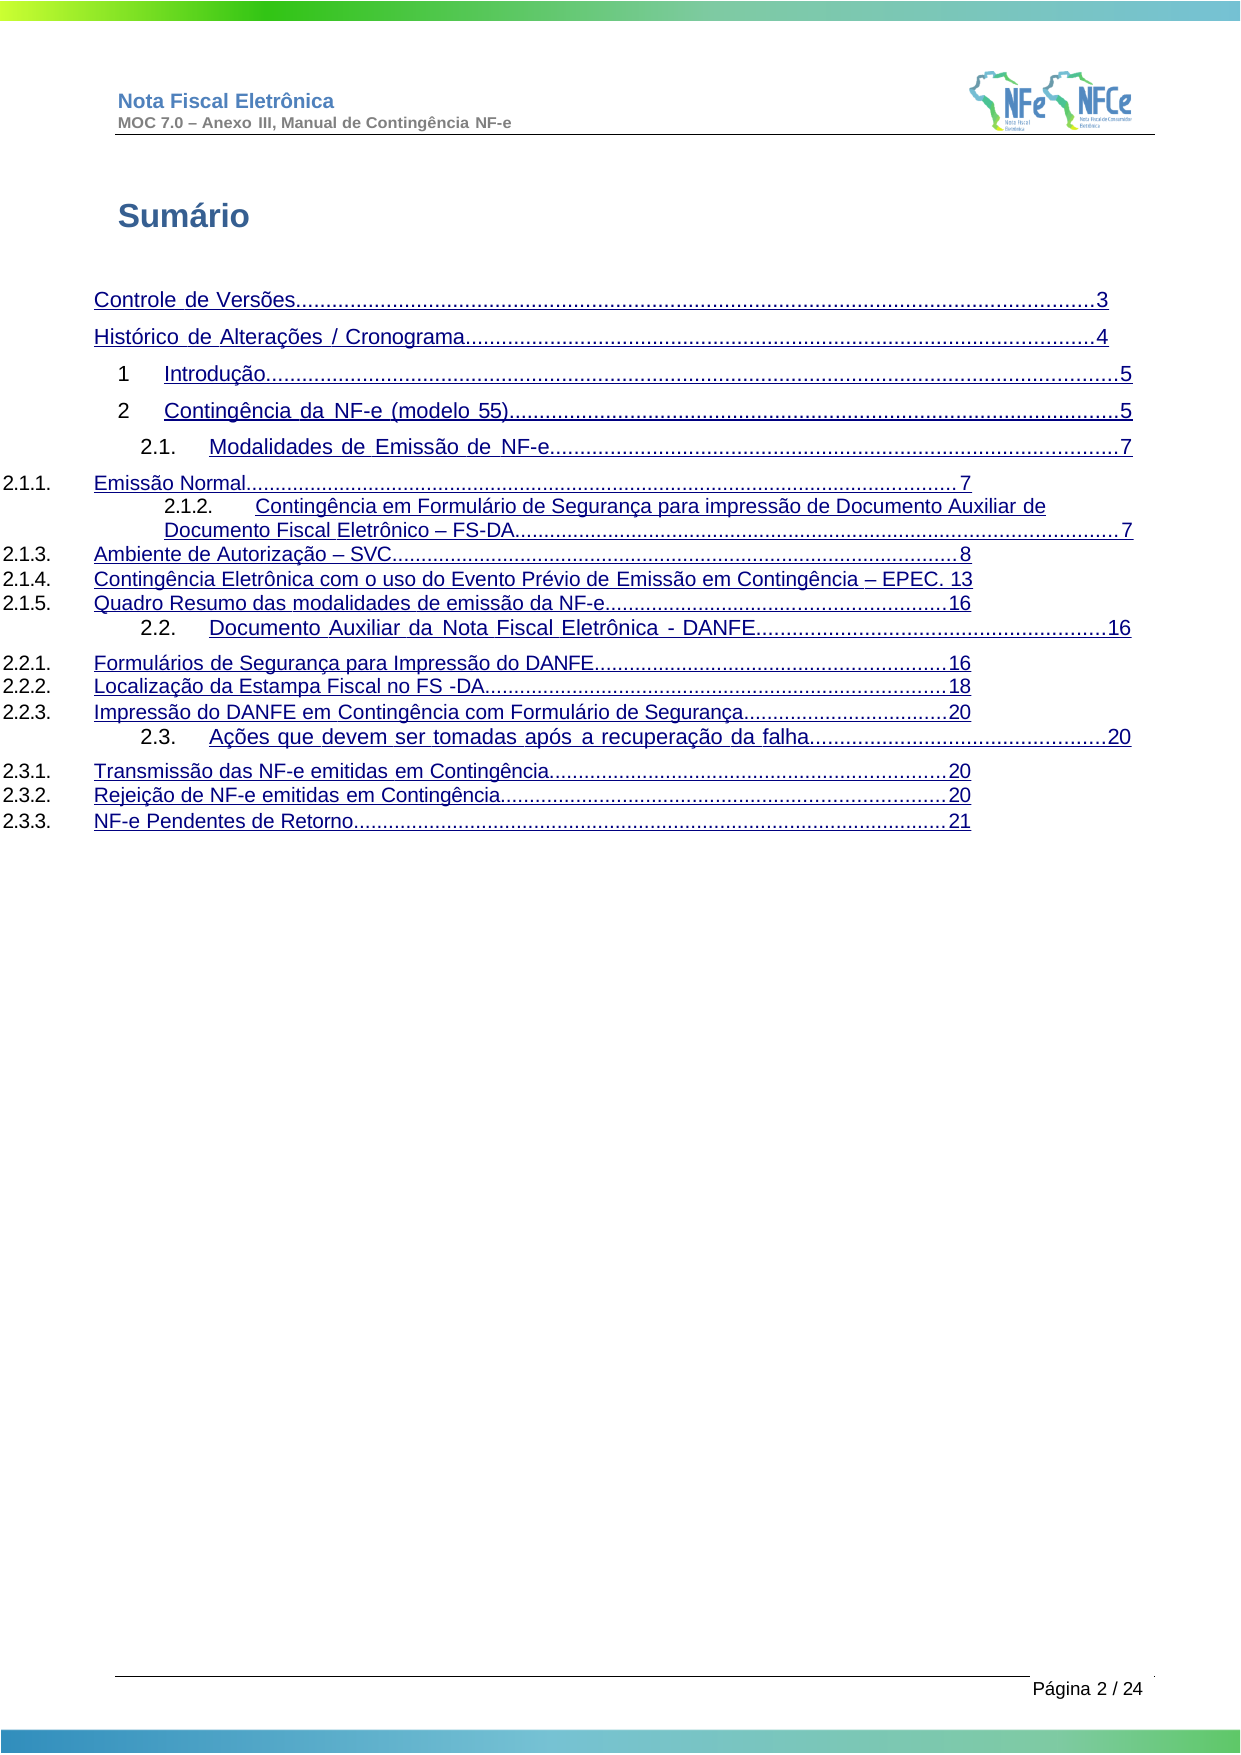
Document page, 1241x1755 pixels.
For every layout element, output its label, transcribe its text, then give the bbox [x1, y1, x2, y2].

list Contingência Eletrônica com o uso do Evento Prévio de Emissão em Contingência – EPEC. 13 [2, 567, 1176, 591]
text Histórico de Alterações / Cronograma 4 [94, 324, 1176, 349]
list Contingência em Formulário de Segurança para impressão de Documento Auxiliar de Documento Fiscal Eletrônico – FS-DA 7 [164, 495, 1134, 539]
list Documento Auxiliar da Nota Fiscal Eletrônica - DANFE 16 [140, 615, 1176, 640]
list Ambiente de Autorização – SVC 8 [2, 542, 1176, 566]
list Formulários de Segurança para Impressão do DANFE 16 [2, 651, 1176, 675]
list Rejeição de NF-e emitidas em Contingência 20 [2, 784, 1176, 808]
list Impressão do DANFE em Contingência com Formulário de Segurança 20 [2, 700, 1176, 724]
list Quadro Resumo das modalidades de emissão da NF-e 16 [2, 591, 1176, 615]
list Emissão Normal 7 [2, 471, 1176, 495]
list Transmissão das NF-e emitidas em Contingência 20 [2, 760, 1176, 784]
list Localização da Estampa Fiscal no FS -DA 18 [2, 675, 1176, 699]
list Introdução 5 [117, 361, 1176, 387]
list NF-e Pendentes de Retorno 21 [2, 809, 1176, 833]
text Controle de Versões 3 [94, 287, 1176, 313]
list Contingência da NF-e (modelo 55) 5 [117, 398, 1176, 423]
list Ações que devem ser tomadas após a recuperação da falha 20 [140, 724, 1176, 749]
text Sumário [118, 196, 1176, 235]
list Modalidades de Emissão de NF-e 7 [140, 434, 1176, 459]
